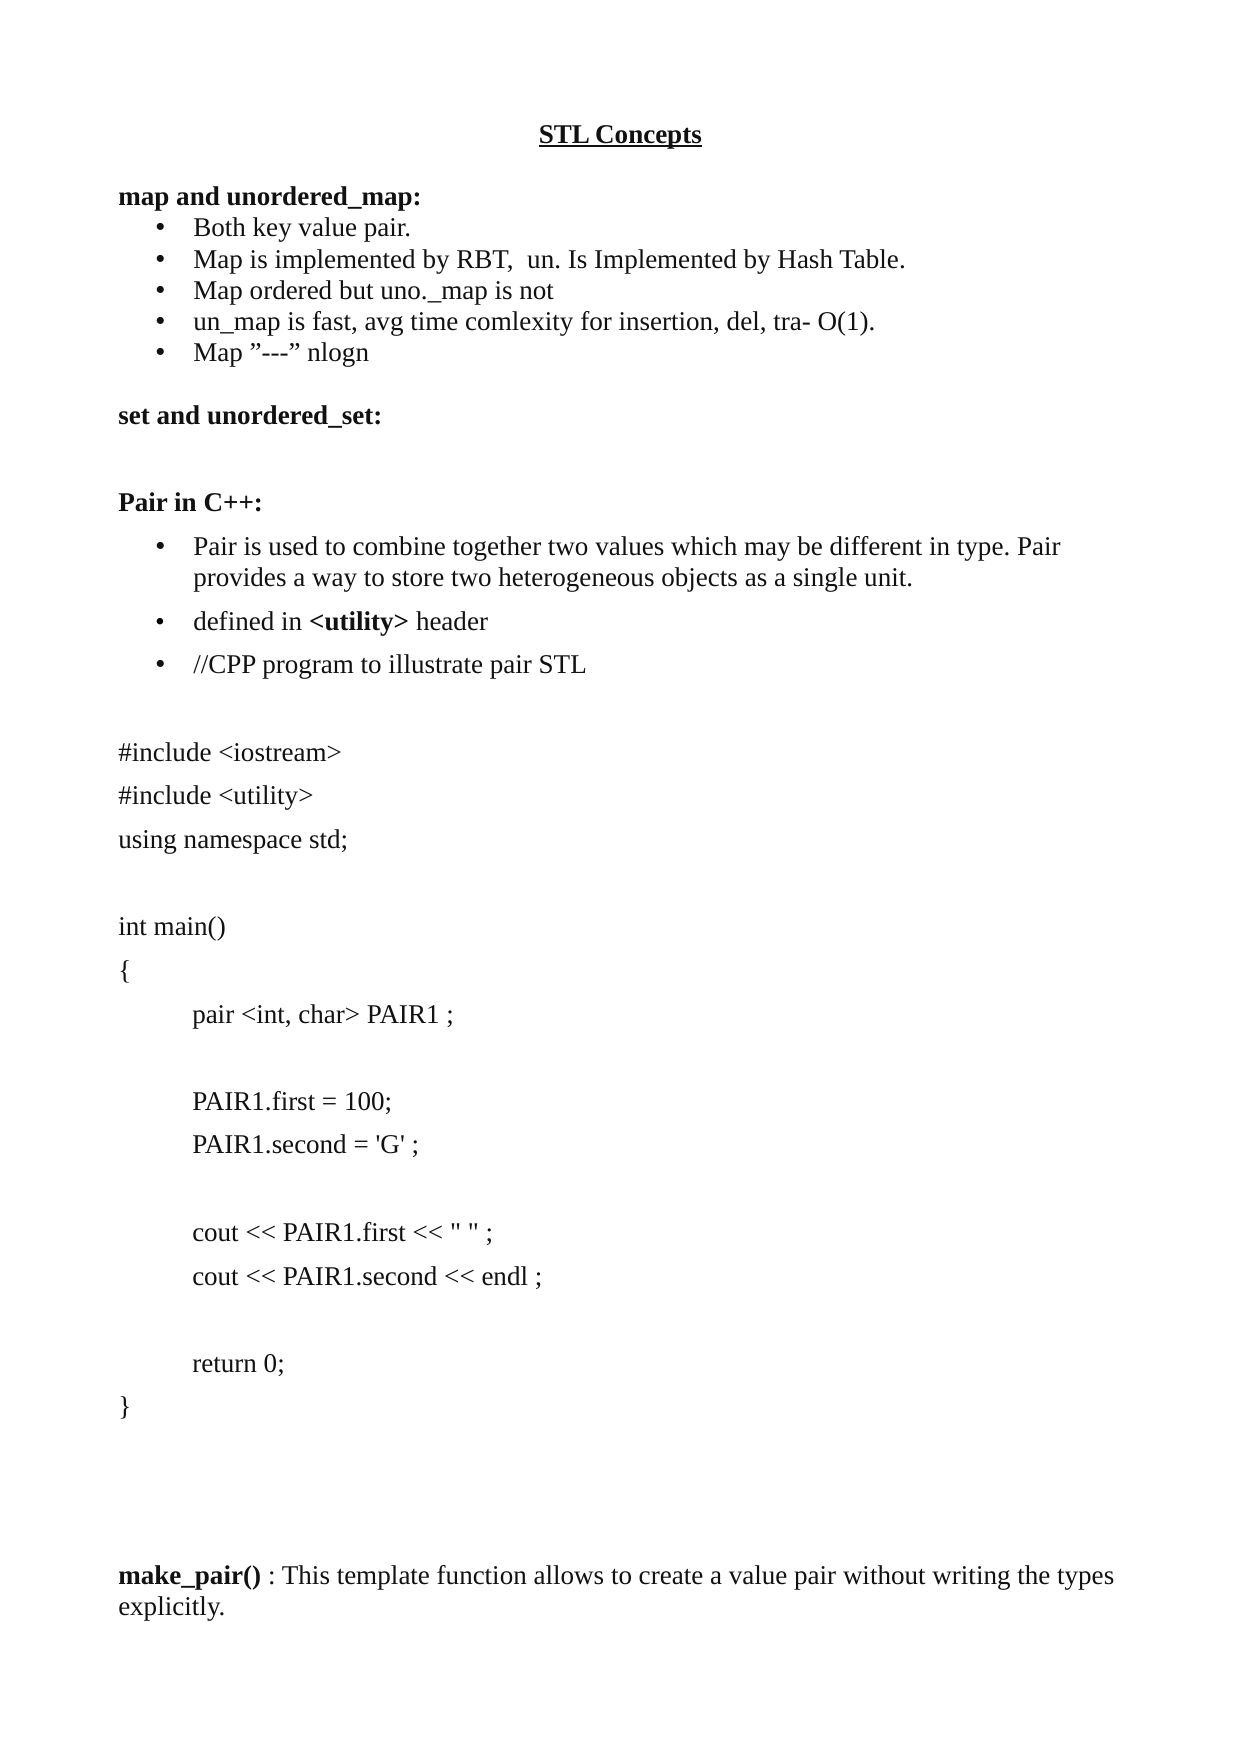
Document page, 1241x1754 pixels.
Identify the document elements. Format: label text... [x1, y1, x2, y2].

list //CPP program to illustrate pair STL [156, 648, 1122, 680]
text cout << PAIR1.second << endl ; [118, 1259, 1122, 1291]
text map and unordered_map: [118, 180, 1122, 212]
text } [118, 1391, 1122, 1422]
text PAIR1.second = 'G' ; [118, 1129, 1122, 1160]
list Map ”---” nlogn [156, 337, 1122, 368]
text PAIR1.first = 100; [118, 1085, 1122, 1116]
text make_pair() : This template function allows to create a value pair without writing the types explicitly. [118, 1559, 1122, 1621]
text pair <int, char> PAIR1 ; [118, 998, 1122, 1029]
list Both key value pair. [156, 212, 1122, 243]
text #include <utility> [118, 779, 1122, 811]
list Map ordered but uno._map is not [156, 274, 1122, 305]
text cout << PAIR1.first << " " ; [118, 1216, 1122, 1247]
text int main() [118, 910, 1122, 942]
text using namespace std; [118, 823, 1122, 854]
list defined in <utility> header [156, 605, 1122, 636]
text set and unordered_set: [118, 399, 1122, 430]
text { [118, 954, 1122, 985]
text return 0; [118, 1347, 1122, 1378]
text #include <iostream> [118, 736, 1122, 767]
list Pair is used to combine together two values which may be different in type. Pair provides a way to store two heterogeneous objects as a single unit. [156, 530, 1122, 592]
text STL Concepts [118, 118, 1122, 149]
list Map is implemented by RBT, un. Is Implemented by Hash Table. [156, 243, 1122, 274]
list un_map is fast, avg time comlexity for insertion, del, tra- O(1). [156, 305, 1122, 337]
subtitle Pair in C++: [118, 486, 1122, 517]
